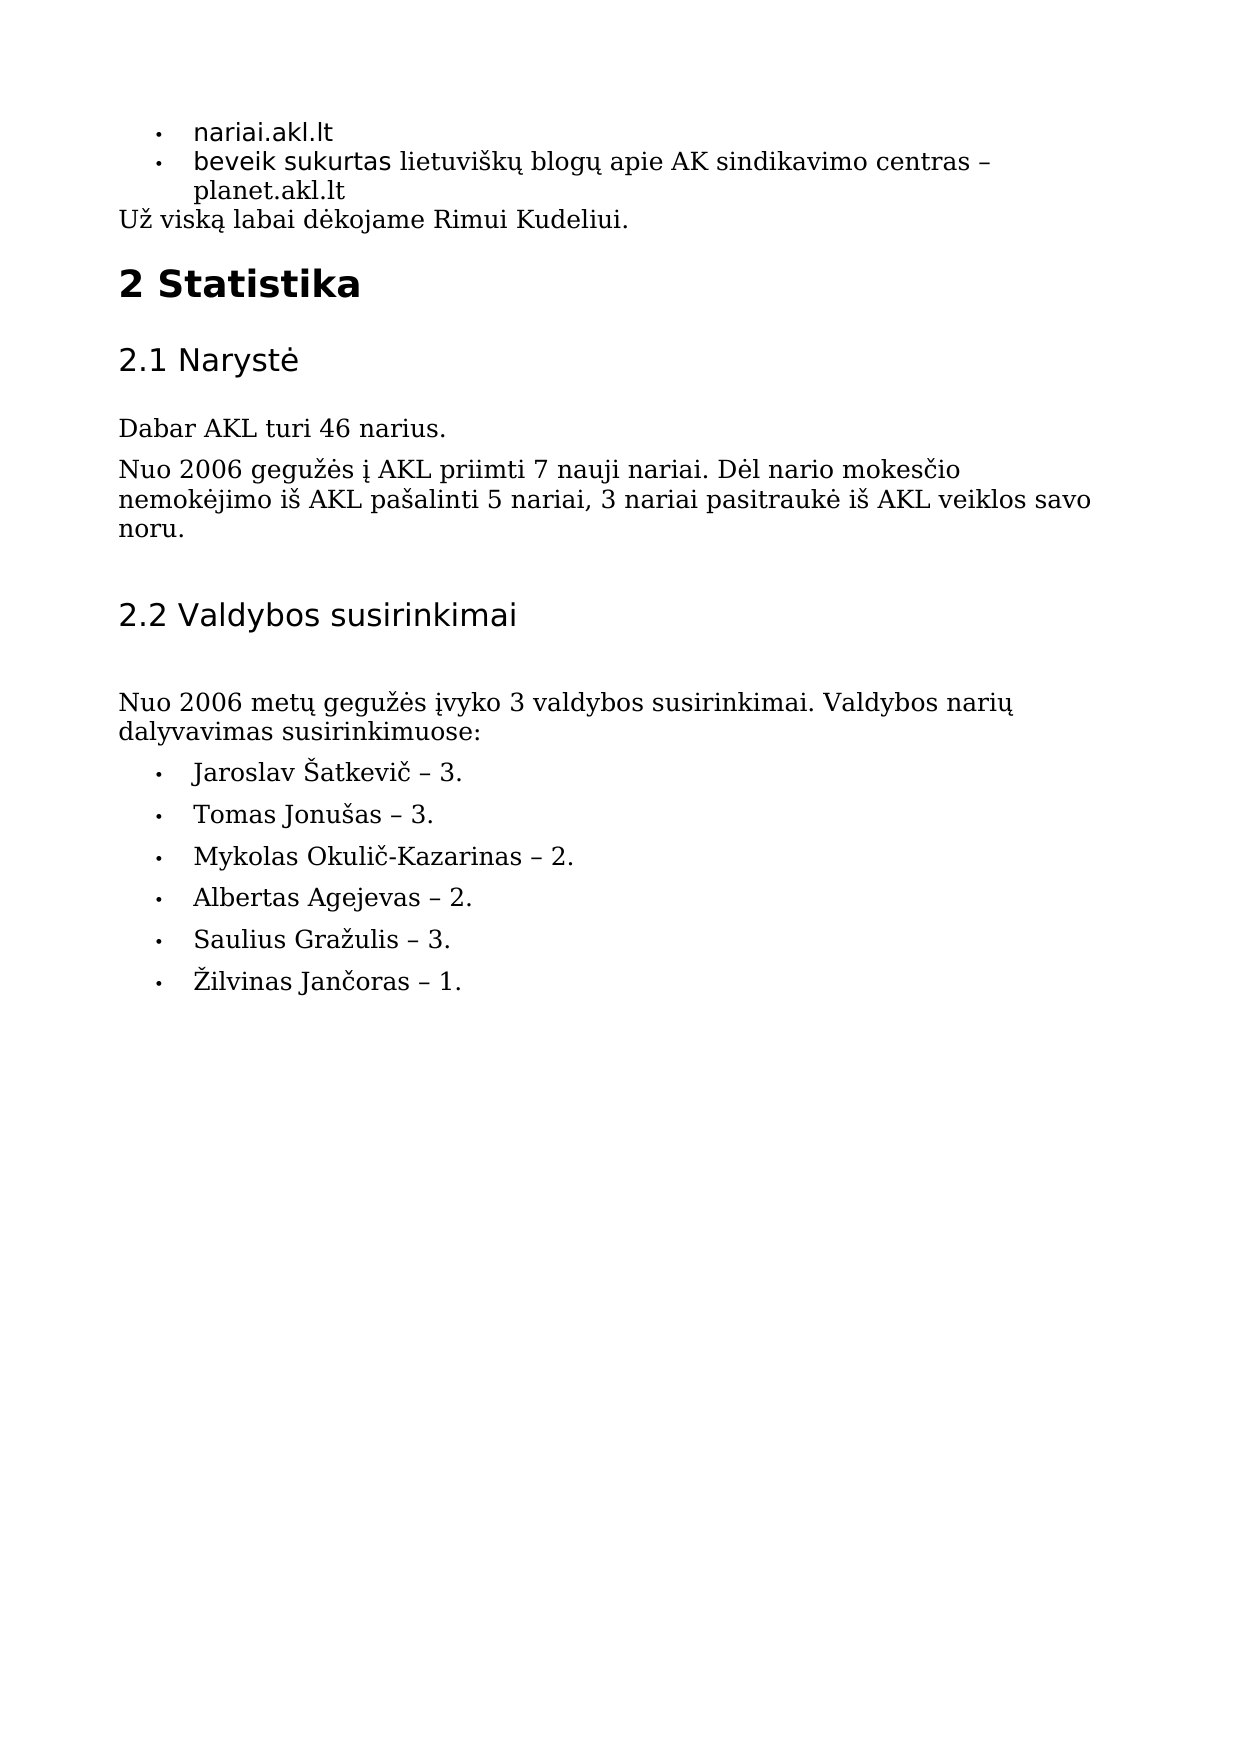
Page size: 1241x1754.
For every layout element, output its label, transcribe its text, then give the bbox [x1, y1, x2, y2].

list Albertas Agejevas – 2. [156, 884, 1122, 913]
text 2.2 Valdybos susirinkimai [118, 597, 1122, 634]
list nariai.akl.lt [156, 118, 1122, 147]
list Mykolas Okulič-Kazarinas – 2. [156, 842, 1122, 871]
text Už viską labai dėkojame Rimui Kudeliui. [118, 206, 1122, 235]
list Žilvinas Jančoras – 1. [156, 967, 1122, 996]
text 2.1 Narystė [118, 342, 1122, 378]
text Dabar AKL turi 46 narius. [118, 414, 1122, 443]
text Nuo 2006 gegužės į AKL priimti 7 nauji nariai. Dėl nario mokesčio nemokėjimo iš AKL pašalinti 5 nariai, 3 nariai pasitraukė iš AKL veiklos savo noru. [118, 456, 1122, 543]
list Saulius Gražulis – 3. [156, 925, 1122, 954]
list Tomas Jonušas – 3. [156, 800, 1122, 829]
text Nuo 2006 metų gegužės įvyko 3 valdybos susirinkimai. Valdybos narių dalyvavimas susirinkimuose: [118, 688, 1122, 746]
list Jaroslav Šatkevič – 3. [156, 759, 1122, 788]
list beveik sukurtas lietuviškų blogų apie AK sindikavimo centras – planet.akl.lt [156, 147, 1122, 206]
text 2 Statistika [118, 263, 1122, 307]
